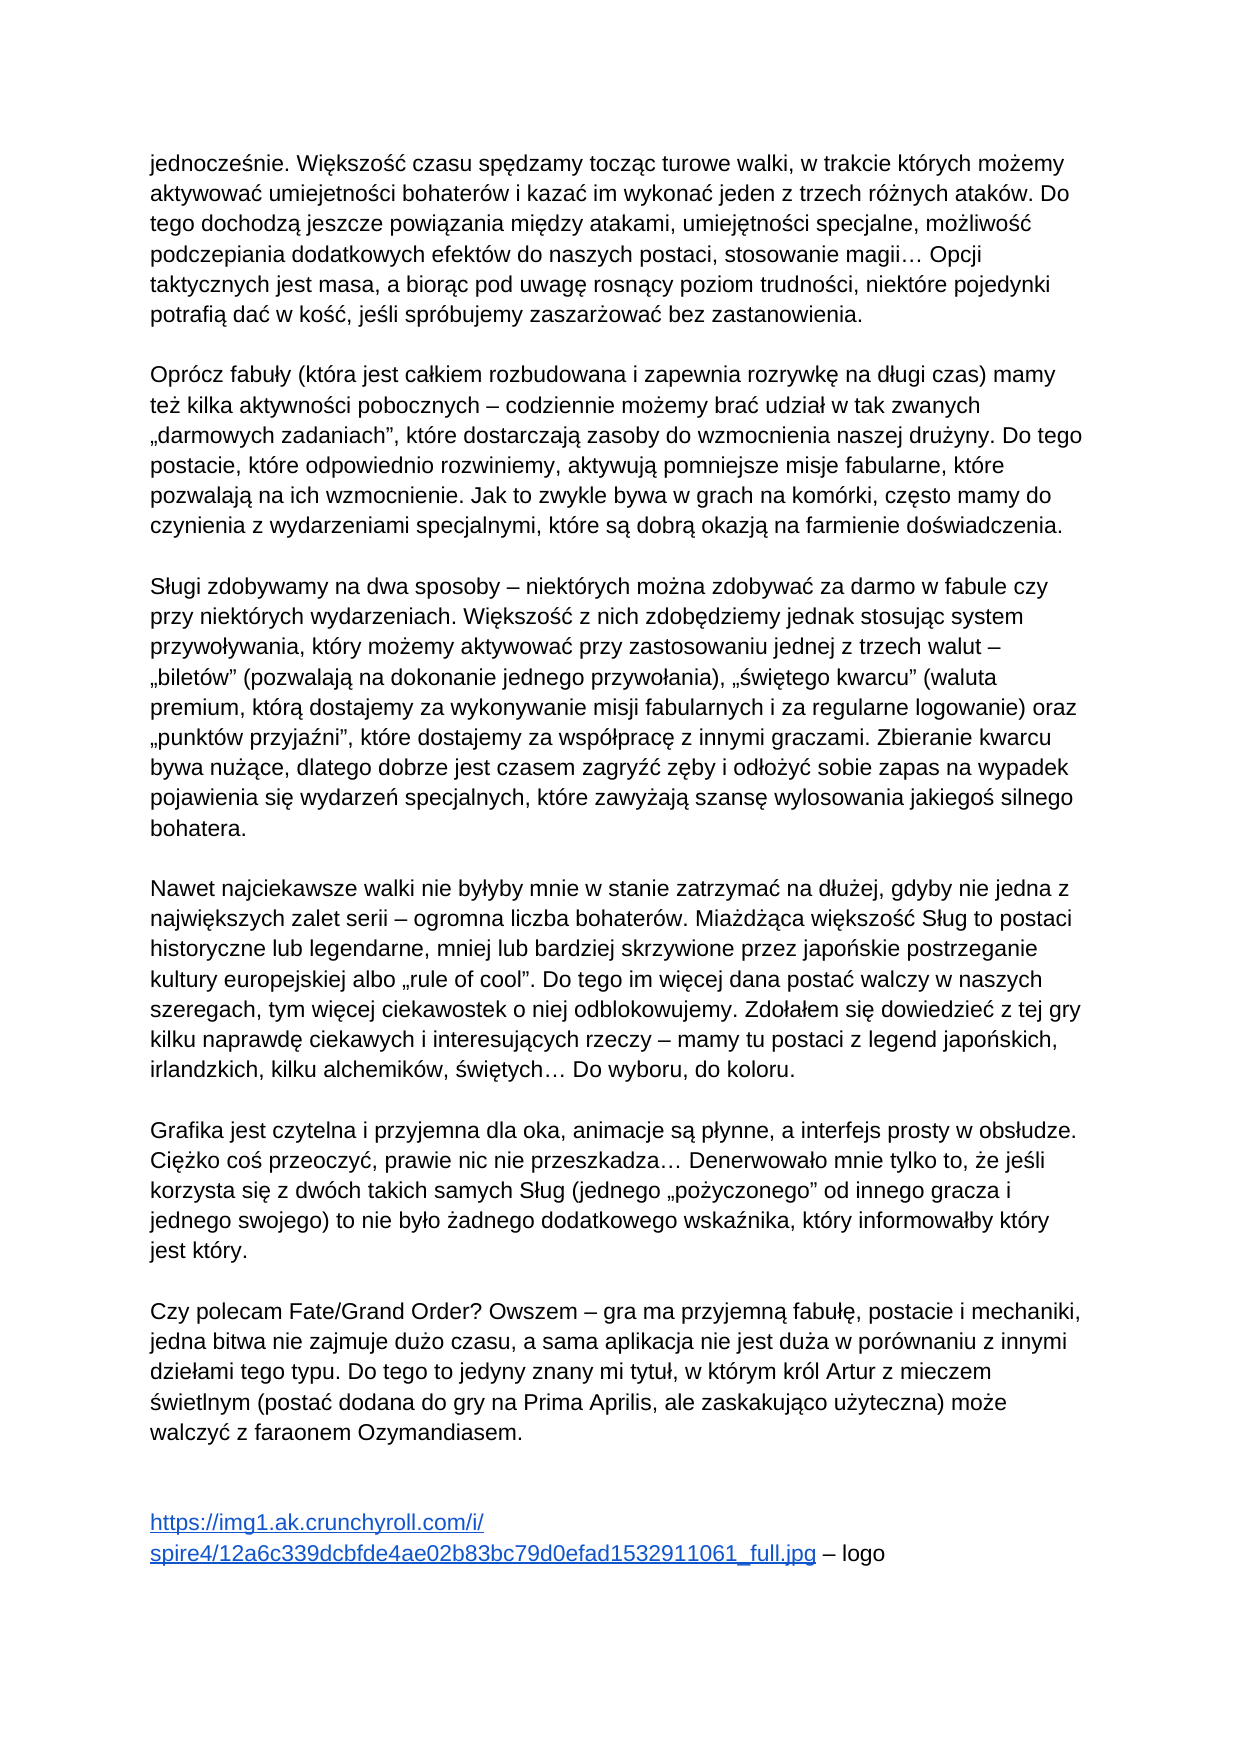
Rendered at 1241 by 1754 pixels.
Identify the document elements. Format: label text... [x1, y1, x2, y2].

text Nawet najciekawsze walki nie byłyby mnie w stanie zatrzymać na dłużej, gdyby nie jedna z największych zalet serii – ogromna liczba bohaterów. Miażdżąca większość Sług to postaci historyczne lub legendarne, mniej lub bardziej skrzywione przez japońskie postrzeganie kultury europejskiej albo „rule of cool”. Do tego im więcej dana postać walczy w naszych szeregach, tym więcej ciekawostek o niej odblokowujemy. Zdołałem się dowiedzieć z tej gry kilku naprawdę ciekawych i interesujących rzeczy – mamy tu postaci z legend japońskich, irlandzkich, kilku alchemików, świętych… Do wyboru, do koloru. [150, 875, 1090, 1083]
text Oprócz fabuły (która jest całkiem rozbudowana i zapewnia rozrywkę na długi czas) mamy też kilka aktywności pobocznych – codziennie możemy brać udział w tak zwanych „darmowych zadaniach”, które dostarczają zasoby do wzmocnienia naszej drużyny. Do tego postacie, które odpowiednio rozwiniemy, aktywują pomniejsze misje fabularne, które pozwalają na ich wzmocnienie. Jak to zwykle bywa w grach na komórki, często mamy do czynienia z wydarzeniami specjalnymi, które są dobrą okazją na farmienie doświadczenia. [150, 361, 1090, 539]
text https://img1.ak.crunchyroll.com/i/spire4/12a6c339dcbfde4ae02b83bc79d0efad1532911061_full.jpg – logo [150, 1509, 1090, 1566]
text Sługi zdobywamy na dwa sposoby – niektórych można zdobywać za darmo w fabule czy przy niektórych wydarzeniach. Większość z nich zdobędziemy jednak stosując system przywoływania, który możemy aktywować przy zastosowaniu jednej z trzech walut – „biletów” (pozwalają na dokonanie jednego przywołania), „świętego kwarcu” (waluta premium, którą dostajemy za wykonywanie misji fabularnych i za regularne logowanie) oraz „punktów przyjaźni”, które dostajemy za współpracę z innymi graczami. Zbieranie kwarcu bywa nużące, dlatego dobrze jest czasem zagryźć zęby i odłożyć sobie zapas na wypadek pojawienia się wydarzeń specjalnych, które zawyżają szansę wylosowania jakiegoś silnego bohatera. [150, 573, 1090, 841]
text jednocześnie. Większość czasu spędzamy tocząc turowe walki, w trakcie których możemy aktywować umiejetności bohaterów i kazać im wykonać jeden z trzech różnych ataków. Do tego dochodzą jeszcze powiązania między atakami, umiejętności specjalne, możliwość podczepiania dodatkowych efektów do naszych postaci, stosowanie magii… Opcji taktycznych jest masa, a biorąc pod uwagę rosnący poziom trudności, niektóre pojedynki potrafią dać w kość, jeśli spróbujemy zaszarżować bez zastanowienia. [150, 150, 1090, 327]
text Czy polecam Fate/Grand Order? Owszem – gra ma przyjemną fabułę, postacie i mechaniki, jedna bitwa nie zajmuje dużo czasu, a sama aplikacja nie jest duża w porównaniu z innymi dziełami tego typu. Do tego to jedyny znany mi tytuł, w którym król Artur z mieczem świetlnym (postać dodana do gry na Prima Aprilis, ale zaskakująco użyteczna) może walczyć z faraonem Ozymandiasem. [150, 1298, 1090, 1445]
text Grafika jest czytelna i przyjemna dla oka, animacje są płynne, a interfejs prosty w obsłudze. Ciężko coś przeoczyć, prawie nic nie przeszkadza… Denerwowało mnie tylko to, że jeśli korzysta się z dwóch takich samych Sług (jednego „pożyczonego” od innego gracza i jednego swojego) to nie było żadnego dodatkowego wskaźnika, który informowałby który jest który. [150, 1117, 1090, 1264]
